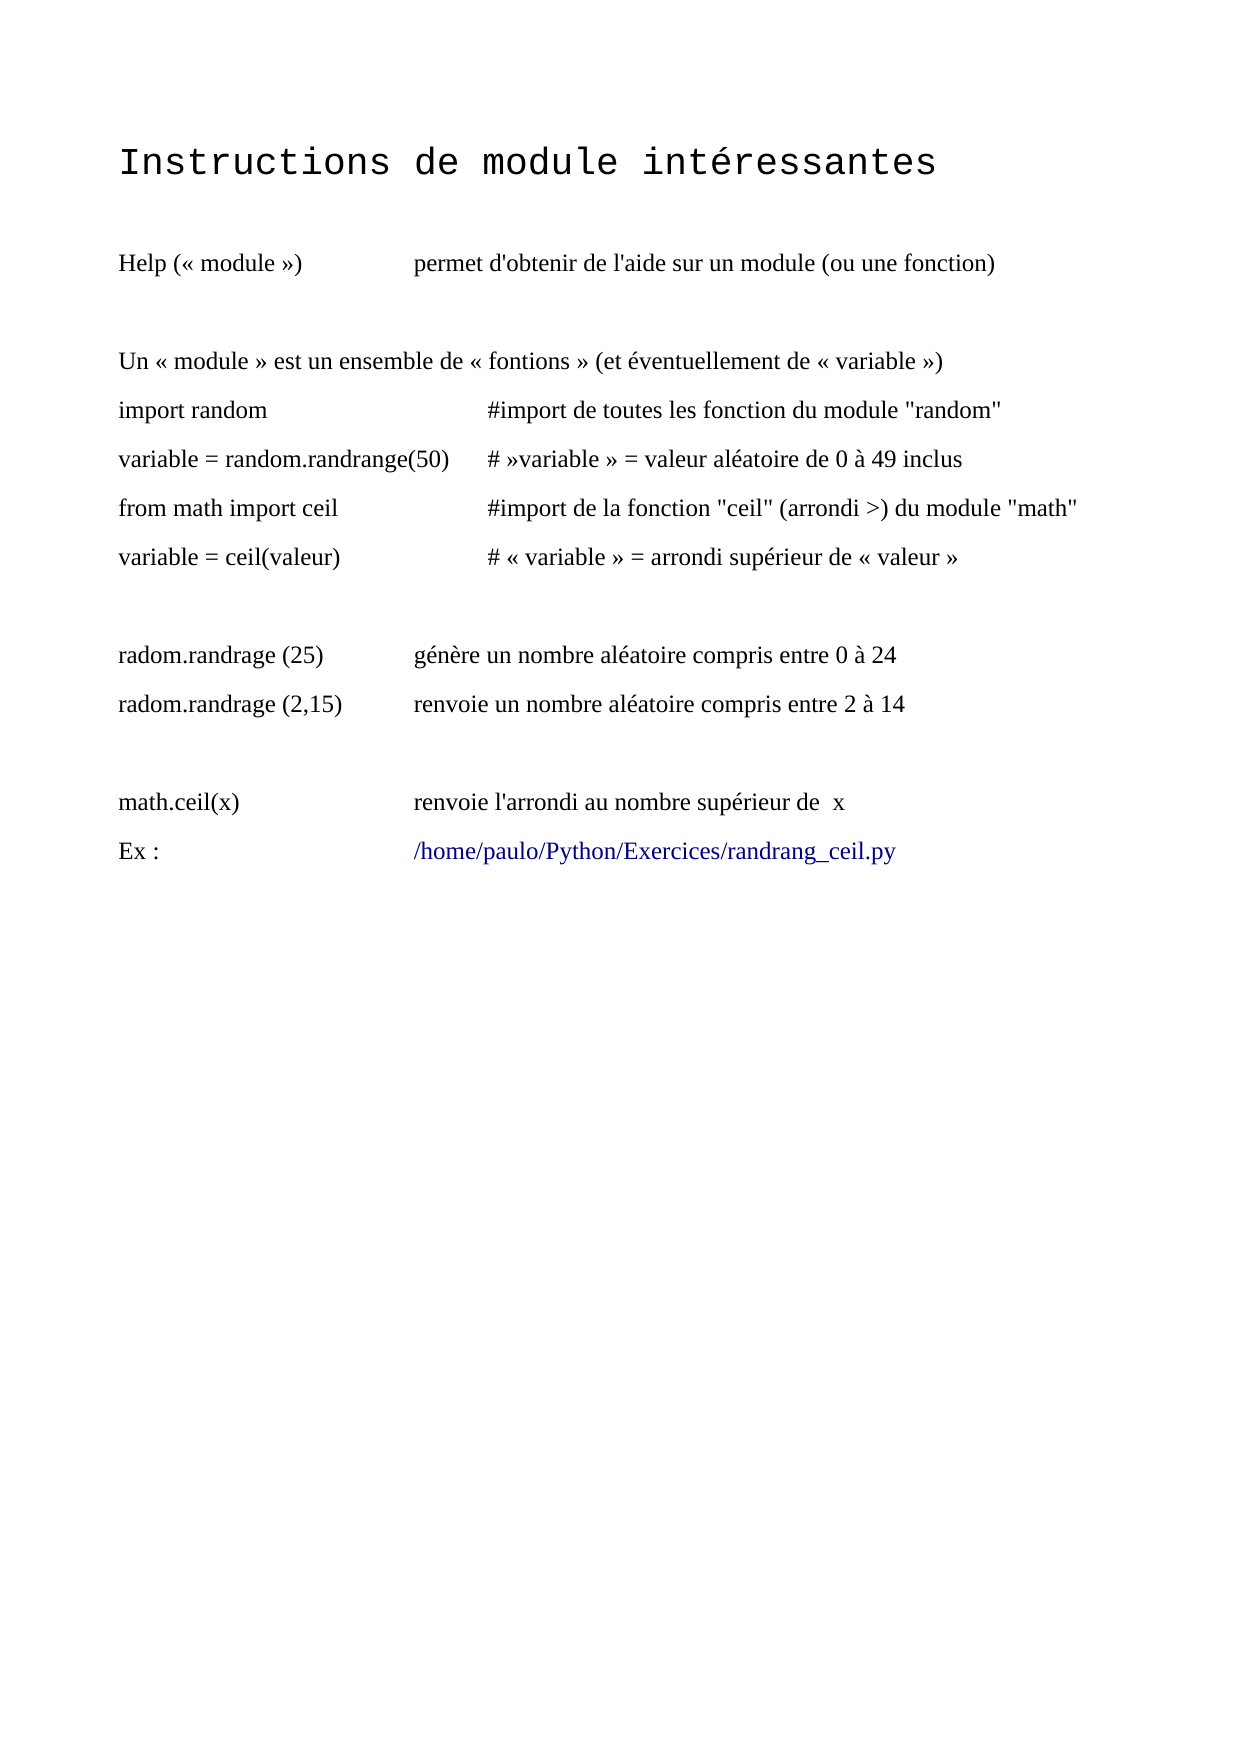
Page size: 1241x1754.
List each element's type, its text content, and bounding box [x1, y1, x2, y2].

text import random #import de toutes les fonction du module "random" [118, 395, 1122, 423]
text variable = random.randrange(50) # »variable » = valeur aléatoire de 0 à 49 inclus [118, 444, 1122, 473]
text math.ceil(x) renvoie l'arrondi au nombre supérieur de x [118, 787, 1122, 816]
text variable = ceil(valeur) # « variable » = arrondi supérieur de « valeur » [118, 542, 1122, 571]
text from math import ceil #import de la fonction "ceil" (arrondi >) du module "math" [118, 493, 1122, 522]
text Ex : /home/paulo/Python/Exercices/randrang_ceil.py [118, 836, 1122, 865]
text radom.randrage (25) génère un nombre aléatoire compris entre 0 à 24 [118, 640, 1122, 669]
text Un « module » est un ensemble de « fontions » (et éventuellement de « variable ») [118, 346, 1122, 374]
subtitle Instructions de module intéressantes [118, 143, 1122, 186]
text radom.randrage (2,15) renvoie un nombre aléatoire compris entre 2 à 14 [118, 689, 1122, 718]
text Help (« module ») permet d'obtenir de l'aide sur un module (ou une fonction) [118, 248, 1122, 276]
